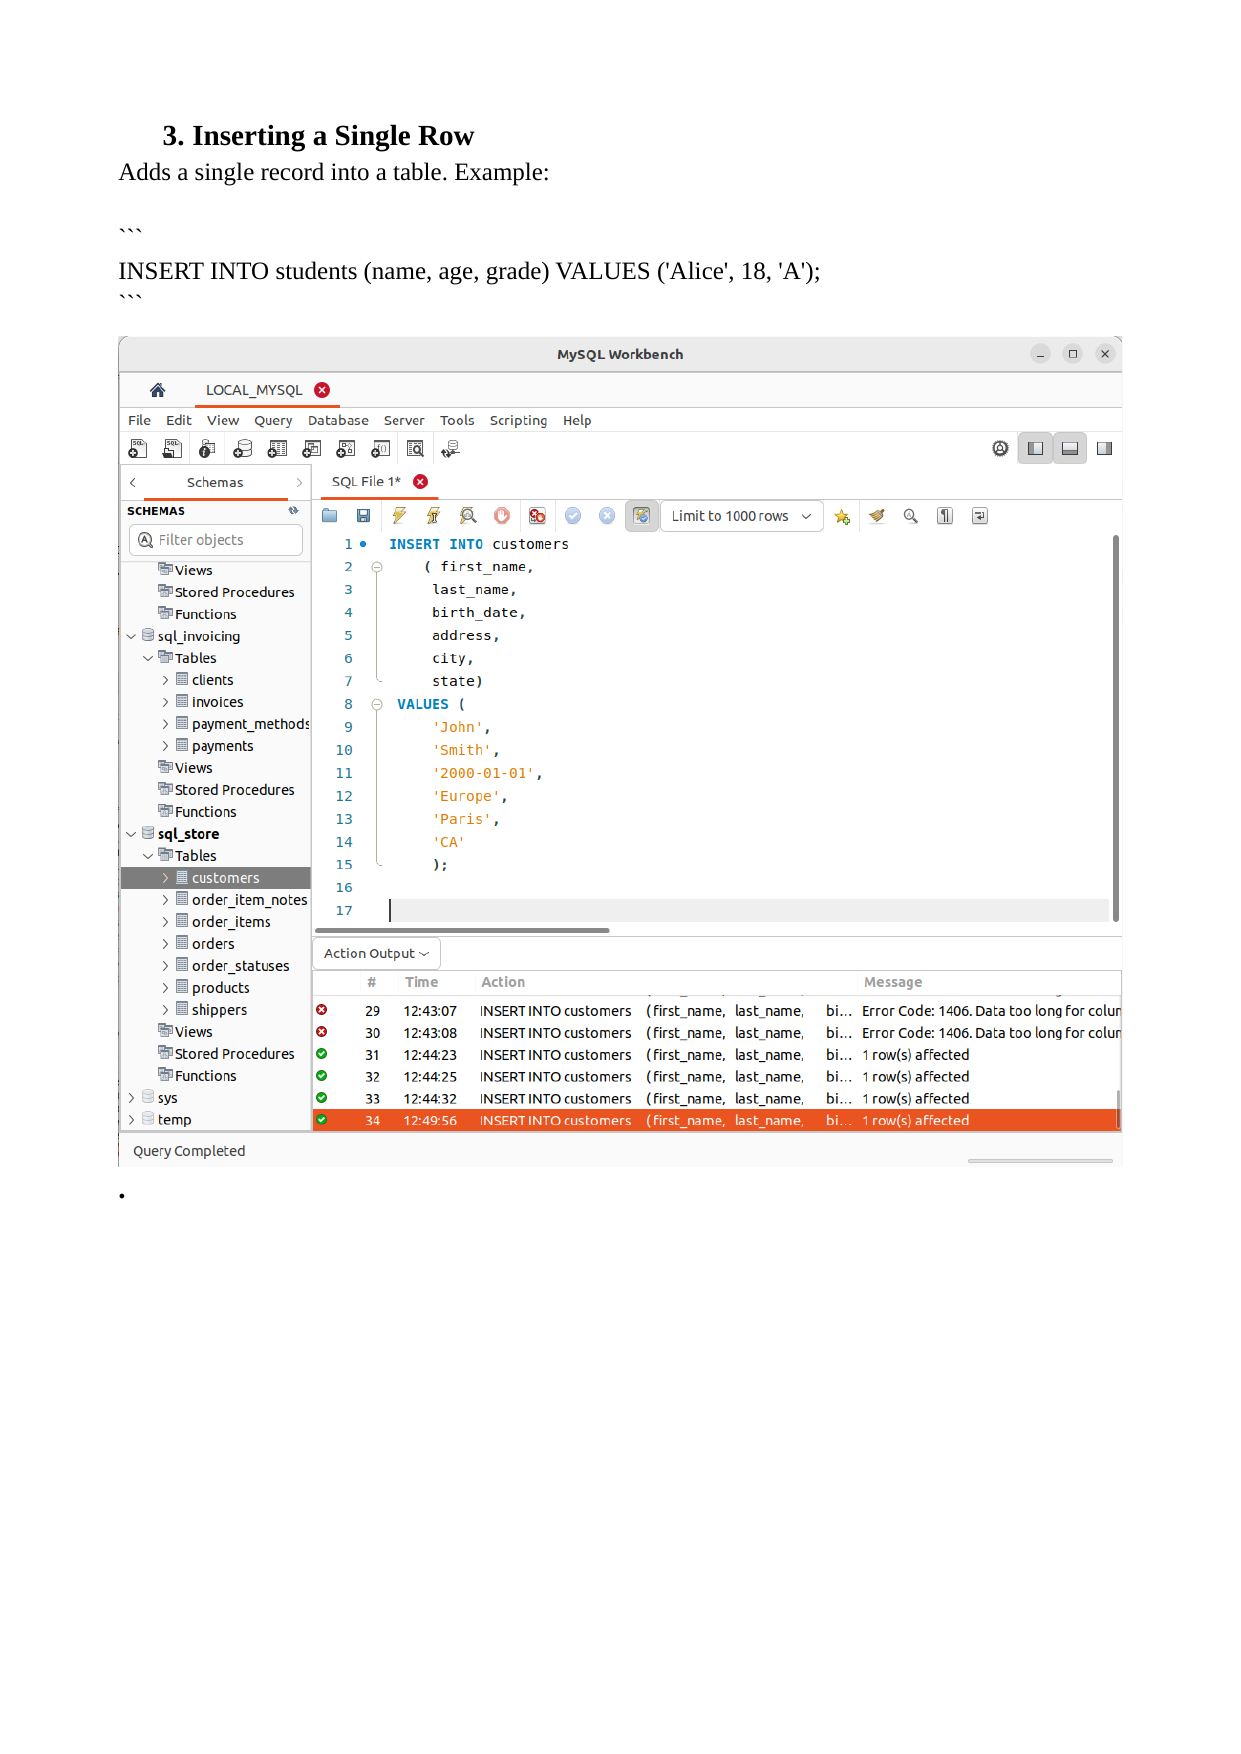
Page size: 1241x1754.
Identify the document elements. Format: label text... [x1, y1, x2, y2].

list Inserting a Single Row [162, 118, 1122, 152]
text . [118, 1167, 1122, 1205]
picture [118, 336, 1123, 1167]
text Adds a single record into a table. Example: ``` INSERT INTO students (name, age, grade) VALUES ('Alice', 18, 'A'); ``` [118, 157, 1122, 317]
